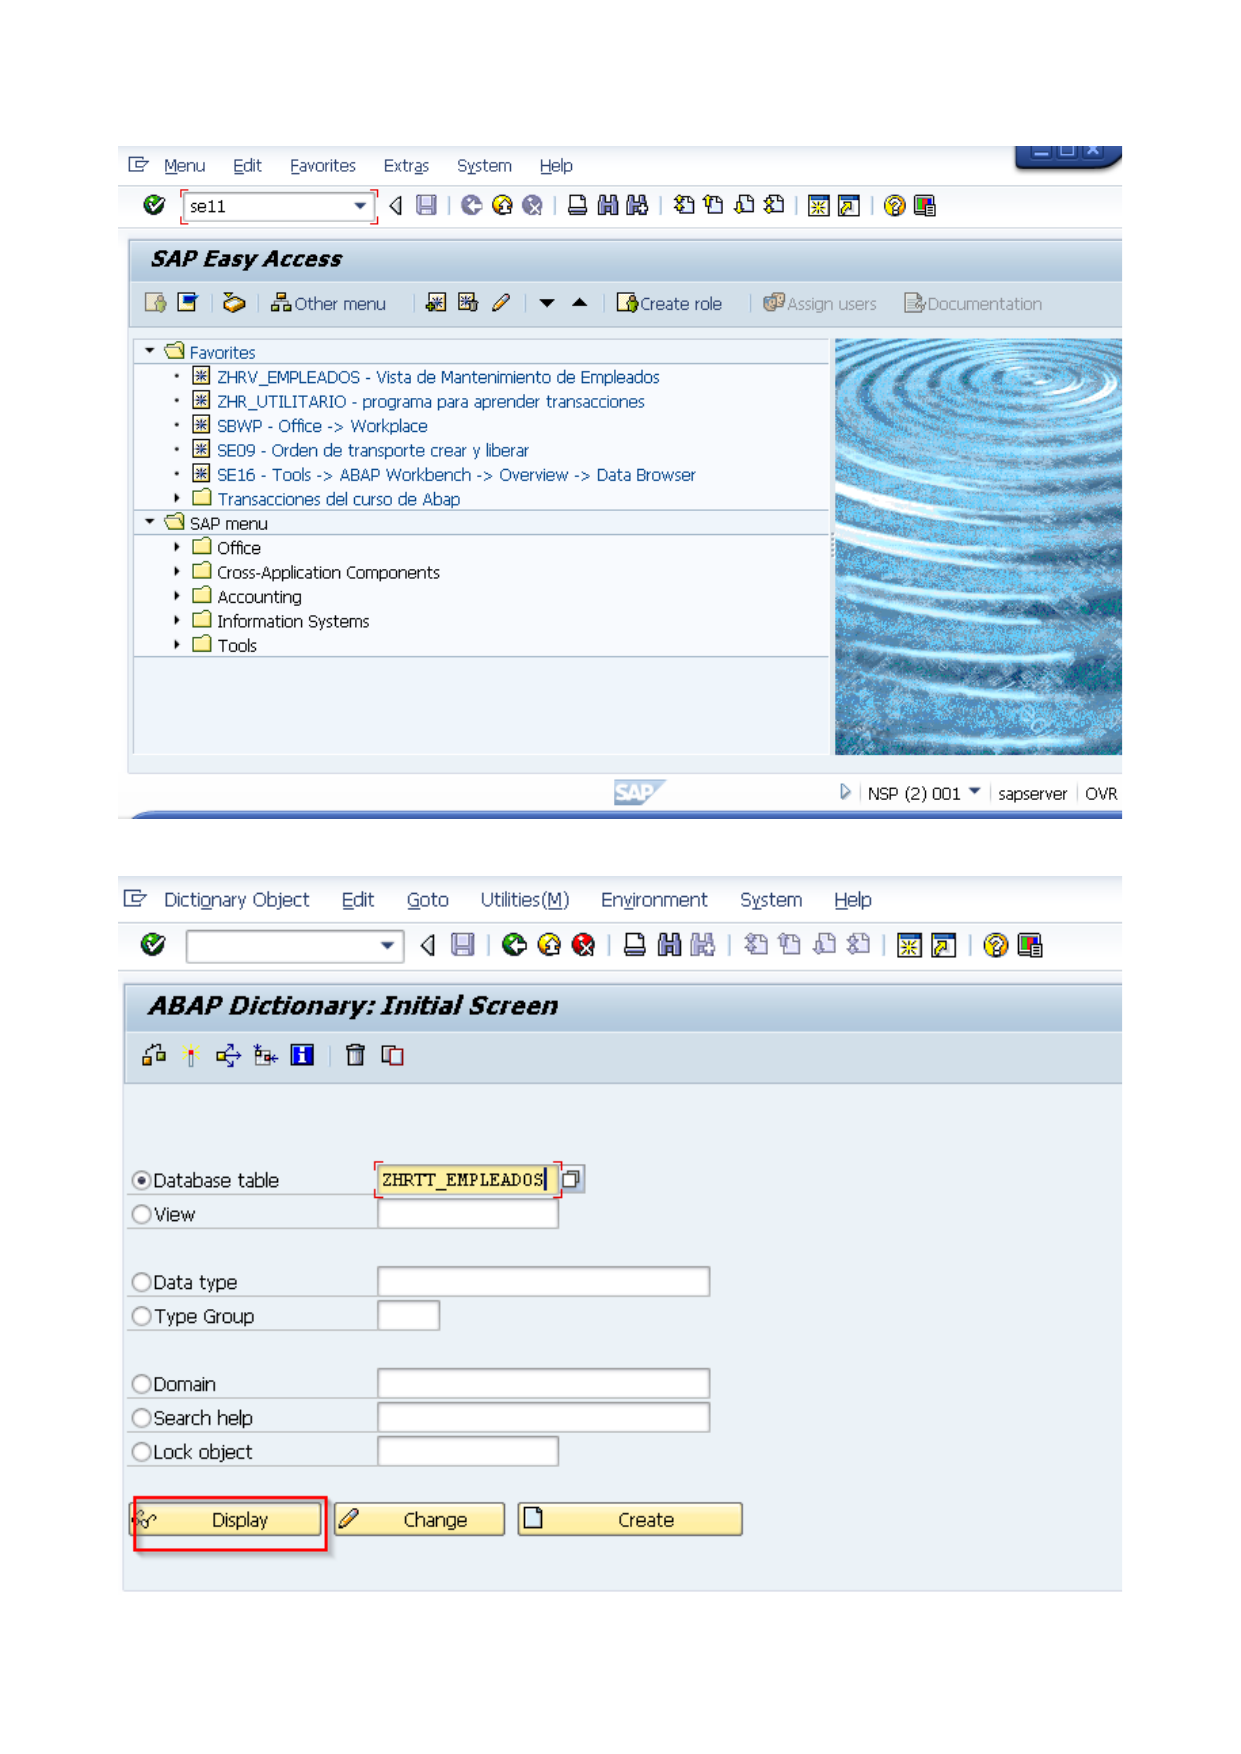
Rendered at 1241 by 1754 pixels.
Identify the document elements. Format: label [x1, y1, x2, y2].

picture [118, 146, 1123, 819]
picture [118, 876, 1123, 1595]
